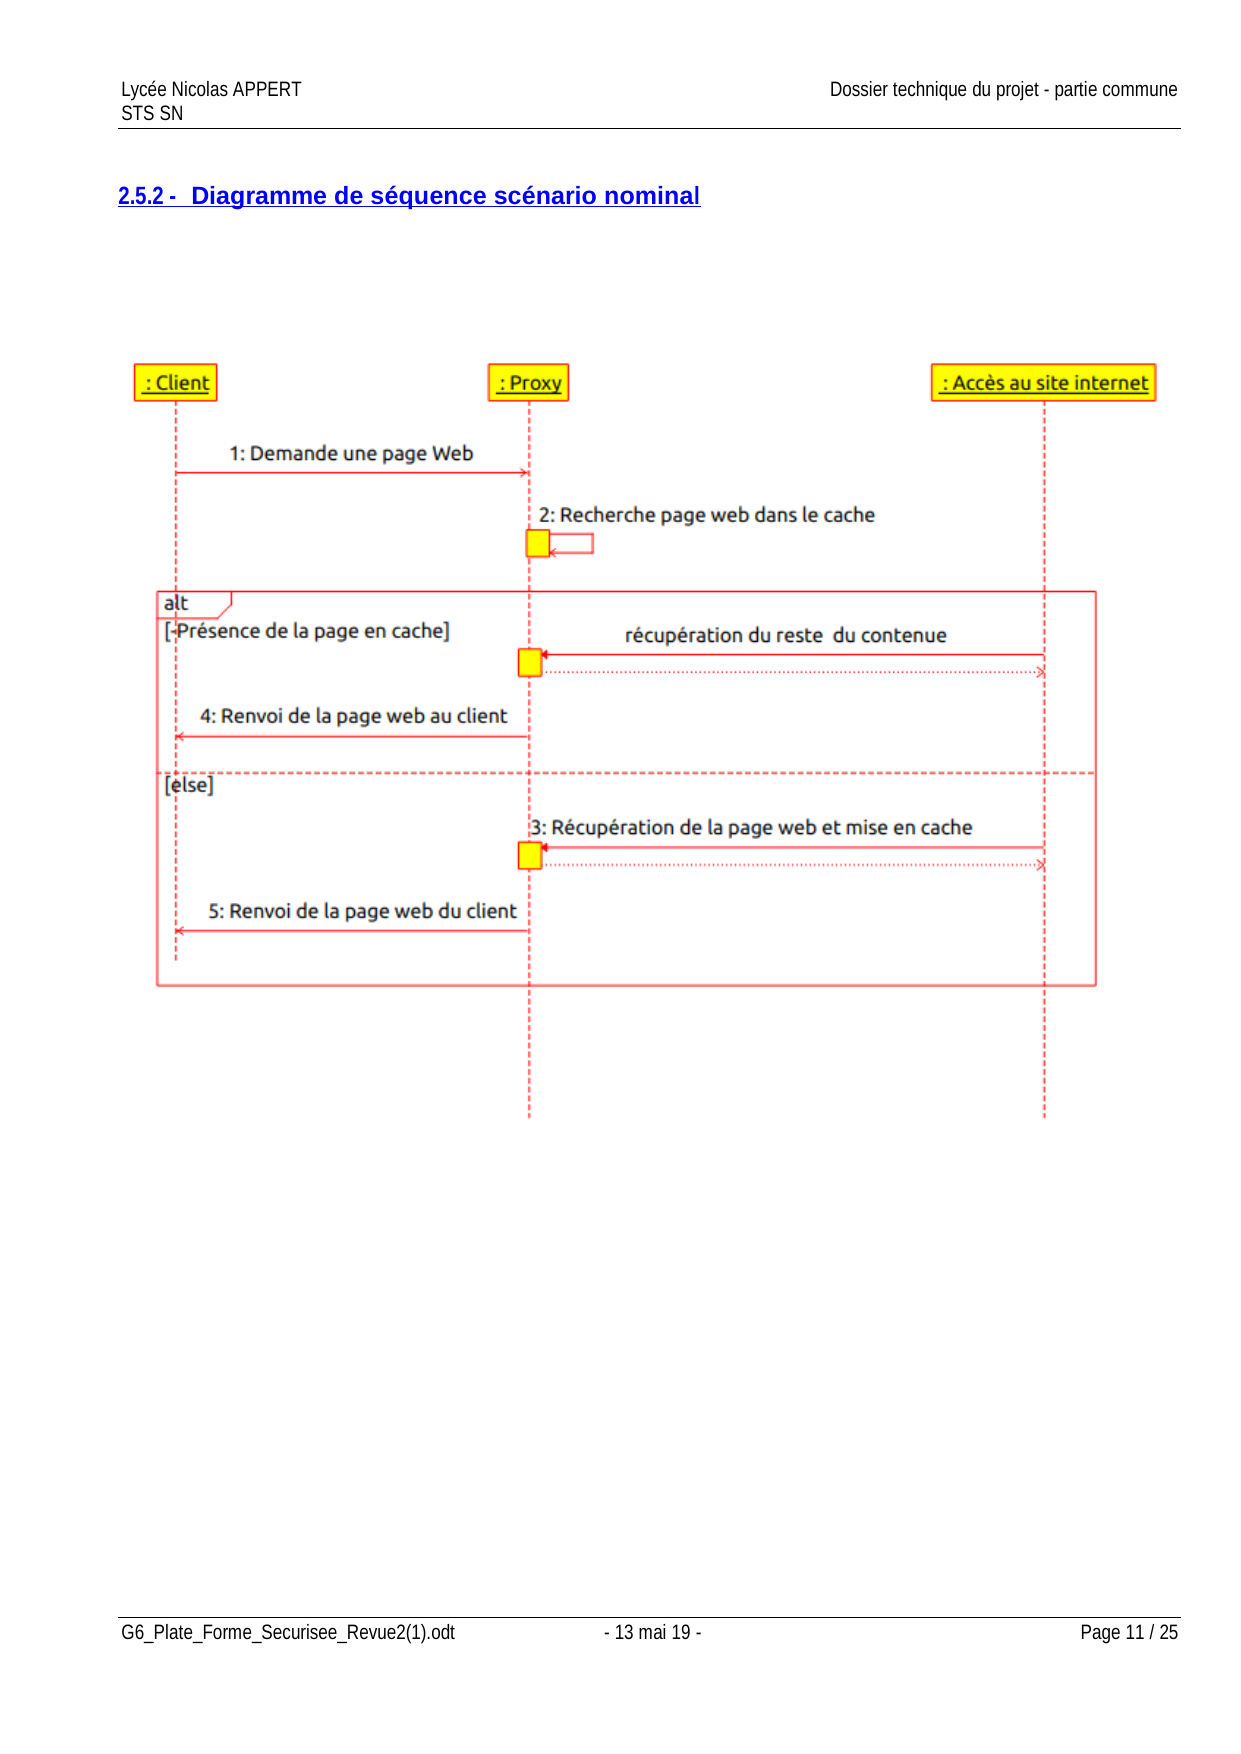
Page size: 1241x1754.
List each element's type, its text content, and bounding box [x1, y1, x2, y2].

subtitle Diagramme de séquence scénario nominal [118, 181, 1181, 210]
picture [118, 346, 1182, 1128]
